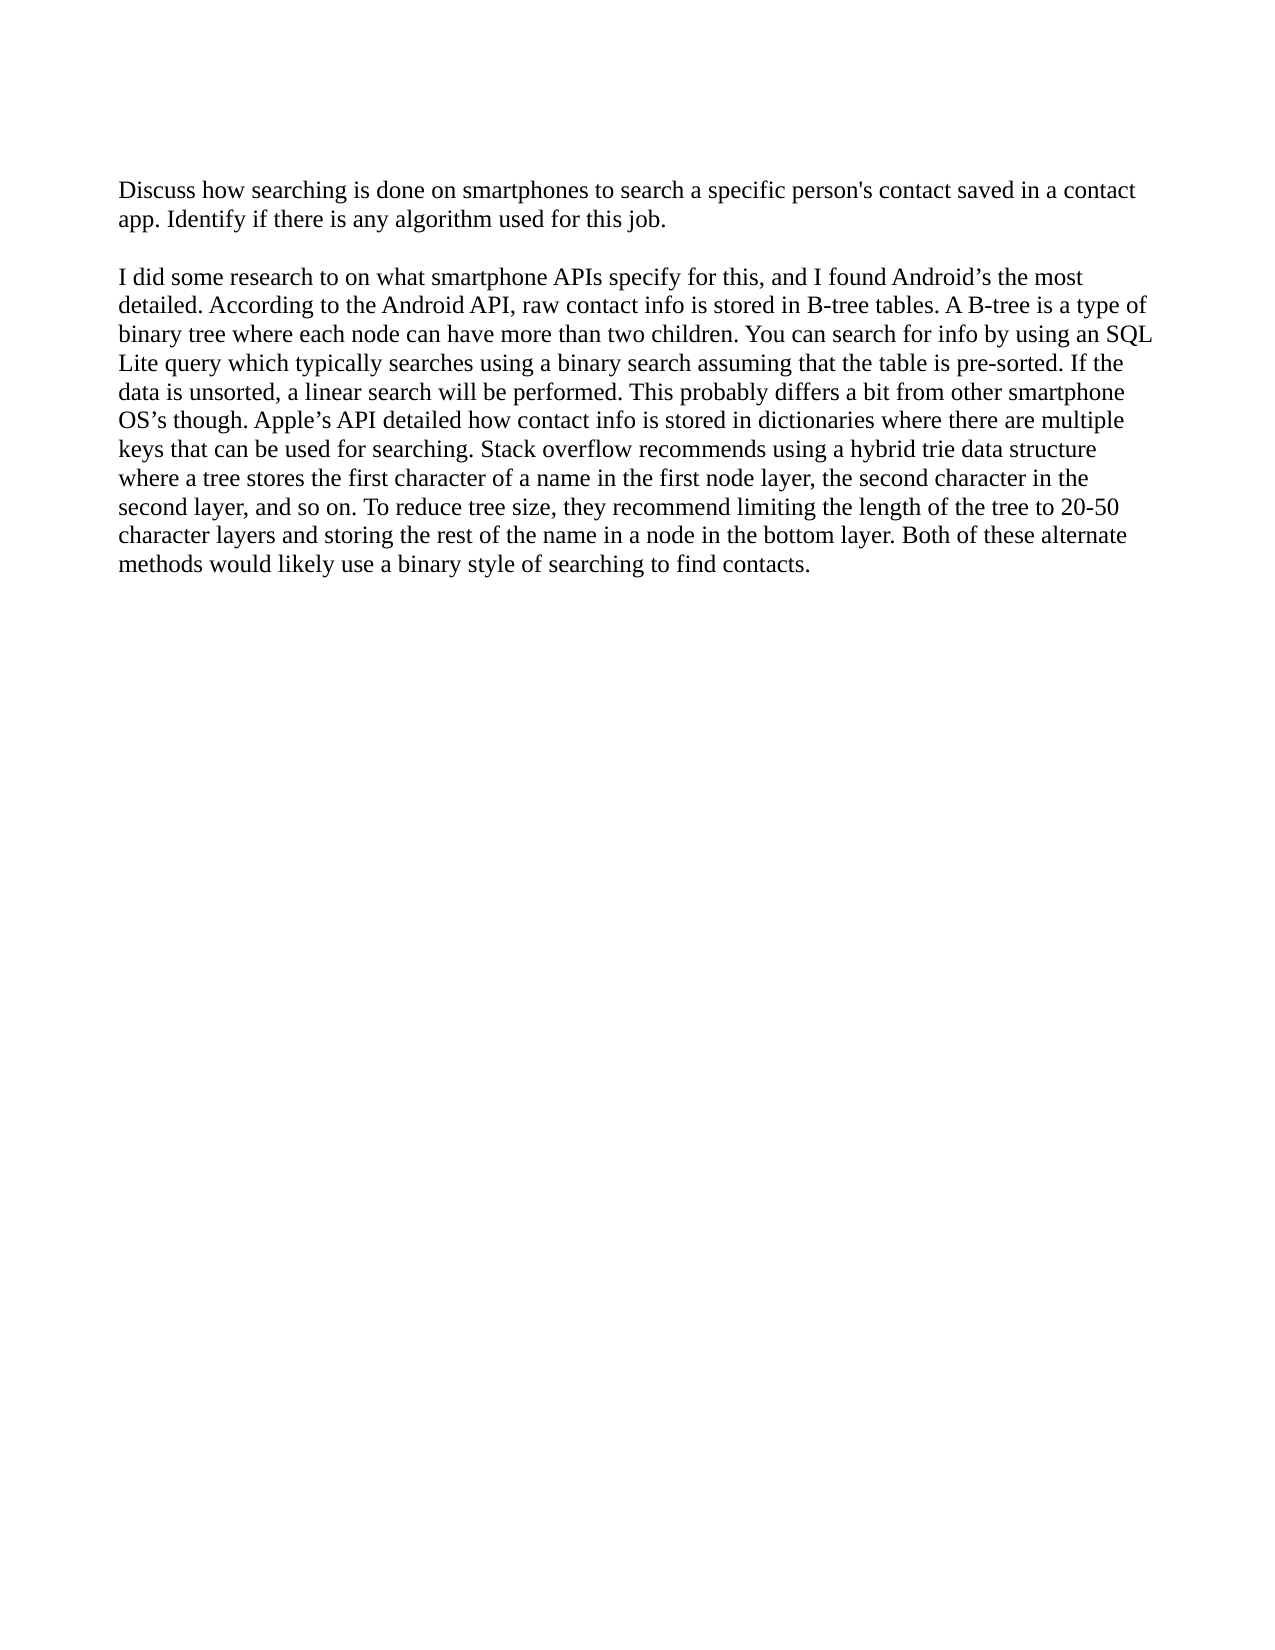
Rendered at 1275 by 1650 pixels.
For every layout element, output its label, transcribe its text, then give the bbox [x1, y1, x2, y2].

text I did some research to on what smartphone APIs specify for this, and I found Android’s the most detailed. According to the Android API, raw contact info is stored in B-tree tables. A B-tree is a type of binary tree where each node can have more than two children. You can search for info by using an SQL Lite query which typically searches using a binary search assuming that the table is pre-sorted. If the data is unsorted, a linear search will be performed. This probably differs a bit from other smartphone OS’s though. Apple’s API detailed how contact info is stored in dictionaries where there are multiple keys that can be used for searching. Stack overflow recommends using a hybrid trie data structure where a tree stores the first character of a name in the first node layer, the second character in the second layer, and so on. To reduce tree size, they recommend limiting the length of the tree to 20-50 character layers and storing the rest of the name in a node in the bottom layer. Both of these alternate methods would likely use a binary style of searching to find contacts. [118, 262, 1157, 578]
text Discuss how searching is done on smartphones to search a specific person's contact saved in a contact app. Identify if there is any algorithm used for this job. [118, 176, 1157, 233]
